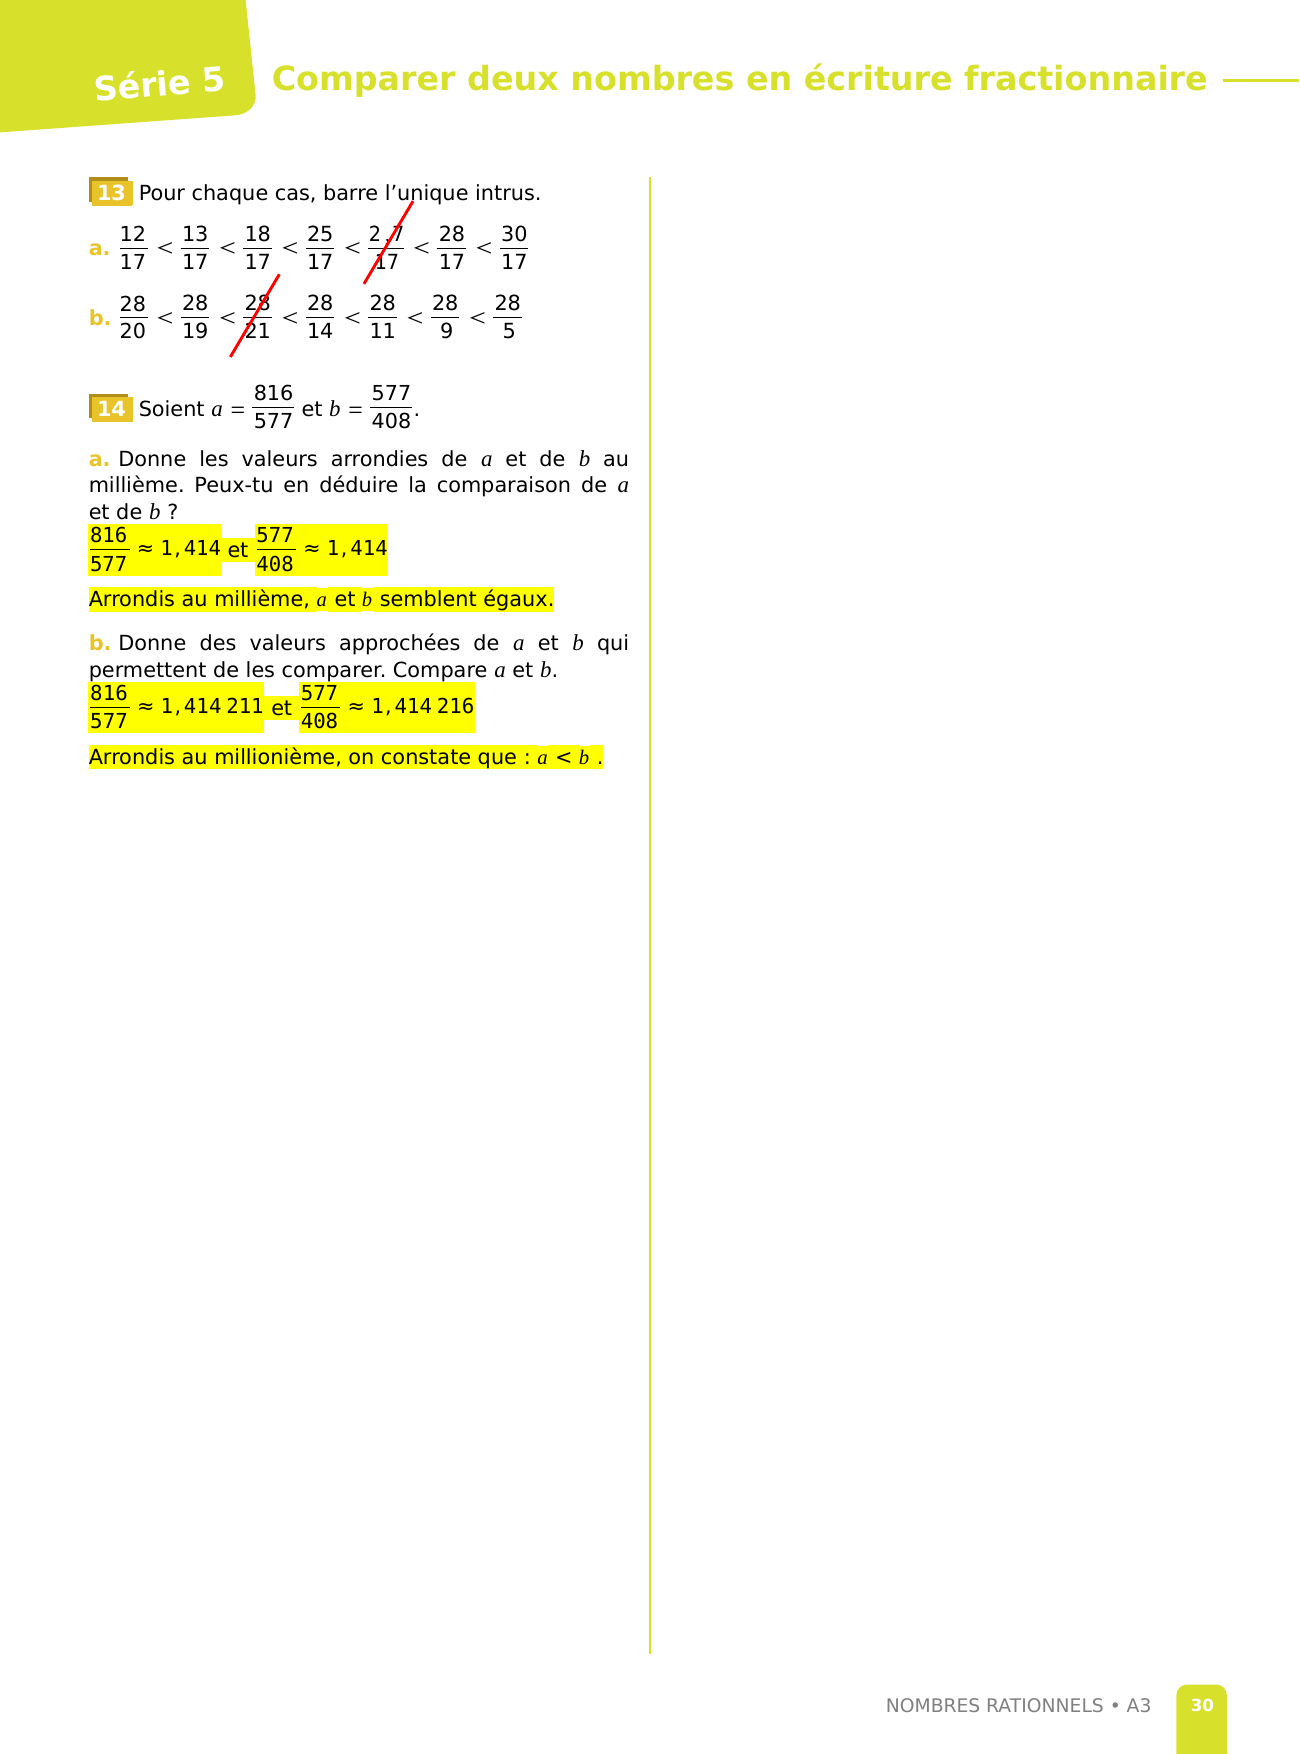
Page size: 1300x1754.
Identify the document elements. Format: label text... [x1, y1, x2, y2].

list  [373, 223, 629, 274]
list  [241, 292, 629, 343]
text [475, 682, 629, 733]
subtitle Pour chaque cas, barre l’unique intrus. [128, 177, 629, 205]
list  [88, 223, 397, 274]
list  [88, 292, 266, 343]
list Donne les valeurs arrondies de a et de b au millième. Peux-tu en déduire la comparaison de a et de b ? [88, 445, 629, 524]
list Donne des valeurs approchées de a et b qui permettent de les comparer. Compare a et b. [88, 629, 629, 682]
text [387, 524, 629, 576]
subtitle Soient a =et b =. [88, 382, 629, 433]
text et [221, 524, 255, 576]
text Arrondis au millionième, on constate que : < . [257, 745, 531, 769]
text et [264, 682, 299, 733]
text Arrondis au millième, et semblent égaux. [554, 587, 629, 612]
